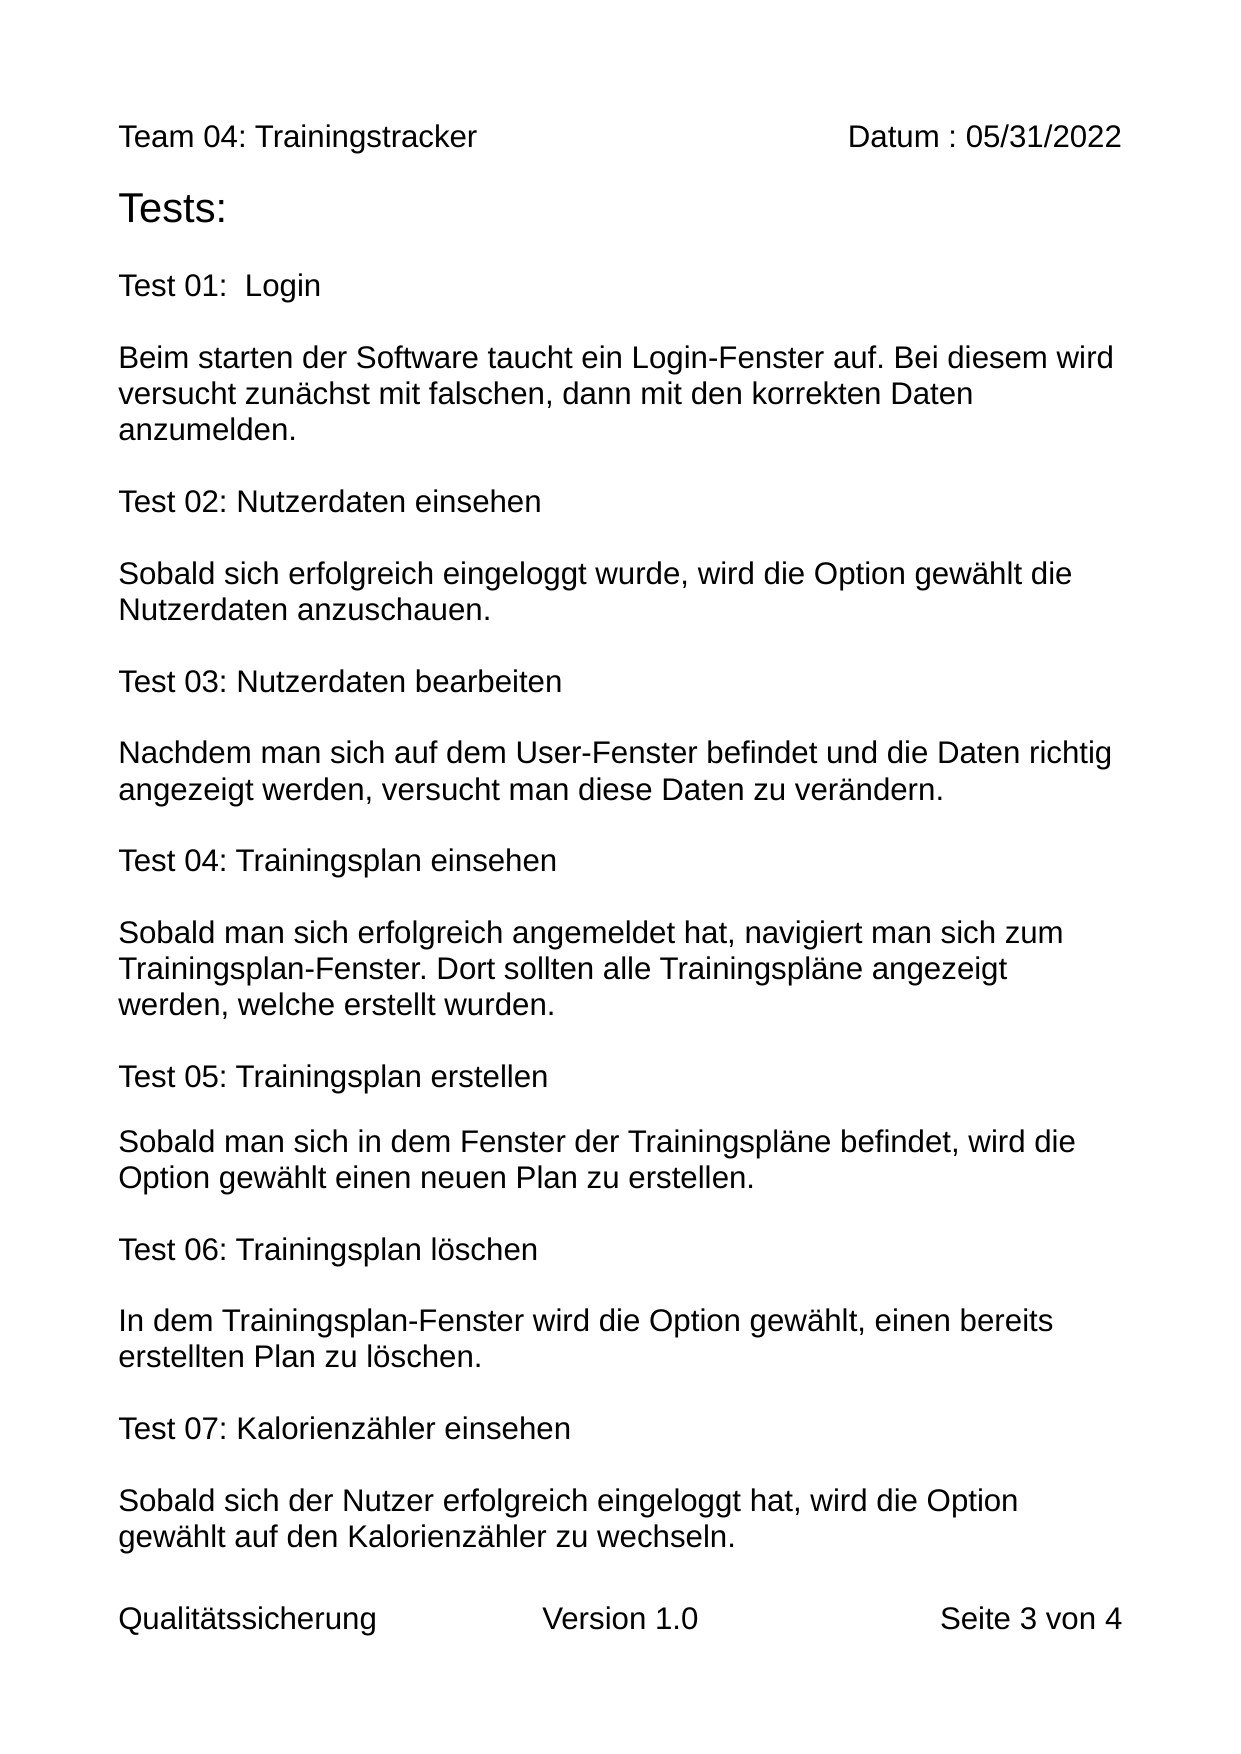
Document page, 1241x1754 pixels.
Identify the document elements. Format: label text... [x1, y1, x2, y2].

text Beim starten der Software taucht ein Login-Fenster auf. Bei diesem wird versucht zunächst mit falschen, dann mit den korrekten Daten anzumelden. [118, 339, 1122, 447]
text Tests: Test 01: Login [118, 183, 1122, 303]
text Test 02: Nutzerdaten einsehen Sobald sich erfolgreich eingeloggt wurde, wird die Option gewählt die Nutzerdaten anzuschauen. Test 03: Nutzerdaten bearbeiten Nachdem man sich auf dem User-Fenster befindet und die Daten richtig angezeigt werden, versucht man diese Daten zu verändern. Test 04: Trainingsplan einsehen Sobald man sich erfolgreich angemeldet hat, navigiert man sich zum Trainingsplan-Fenster. Dort sollten alle Trainingspläne angezeigt werden, welche erstellt wurden. Test 05: Trainingsplan erstellen [118, 483, 1122, 1094]
text Sobald man sich in dem Fenster der Trainingspläne befindet, wird die Option gewählt einen neuen Plan zu erstellen. Test 06: Trainingsplan löschen In dem Trainingsplan-Fenster wird die Option gewählt, einen bereits erstellten Plan zu löschen. Test 07: Kalorienzähler einsehen Sobald sich der Nutzer erfolgreich eingeloggt hat, wird die Option gewählt auf den Kalorienzähler zu wechseln. [118, 1123, 1122, 1554]
